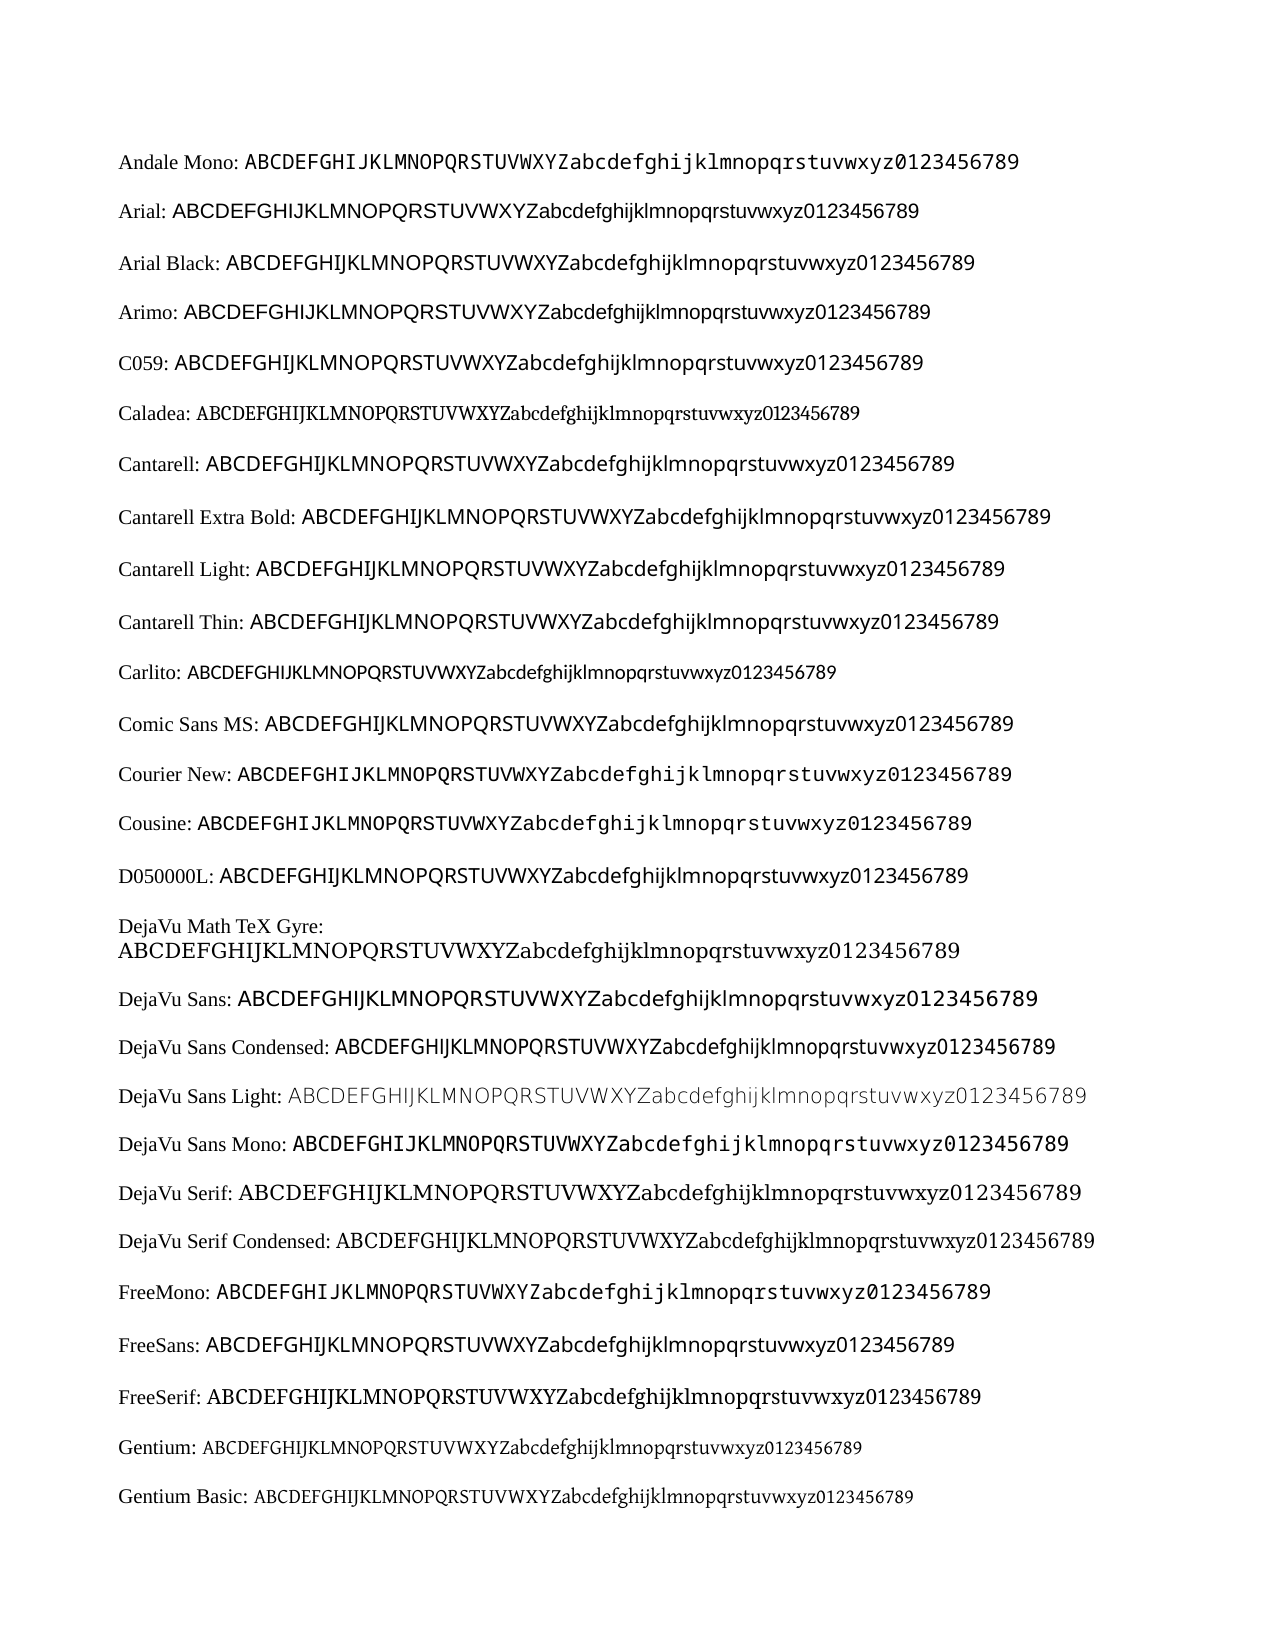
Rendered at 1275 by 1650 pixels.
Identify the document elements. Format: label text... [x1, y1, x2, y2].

text Andale Mono: ABCDEFGHIJKLMNOPQRSTUVWXYZabcdefghijklmnopqrstuvwxyz0123456789 Arial: ABCDEFGHIJKLMNOPQRSTUVWXYZabcdefghijklmnopqrstuvwxyz0123456789 Arial Black: ABCDEFGHIJKLMNOPQRSTUVWXYZabcdefghijklmnopqrstuvwxyz0123456789 Arimo: ABCDEFGHIJKLMNOPQRSTUVWXYZabcdefghijklmnopqrstuvwxyz0123456789 C059: ABCDEFGHIJKLMNOPQRSTUVWXYZabcdefghijklmnopqrstuvwxyz0123456789 Caladea: ABCDEFGHIJKLMNOPQRSTUVWXYZabcdefghijklmnopqrstuvwxyz0123456789 Cantarell: ABCDEFGHIJKLMNOPQRSTUVWXYZabcdefghijklmnopqrstuvwxyz0123456789 Cantarell Extra Bold: ABCDEFGHIJKLMNOPQRSTUVWXYZabcdefghijklmnopqrstuvwxyz0123456789 Cantarell Light: ABCDEFGHIJKLMNOPQRSTUVWXYZabcdefghijklmnopqrstuvwxyz0123456789 Cantarell Thin: ABCDEFGHIJKLMNOPQRSTUVWXYZabcdefghijklmnopqrstuvwxyz0123456789 Carlito: ABCDEFGHIJKLMNOPQRSTUVWXYZabcdefghijklmnopqrstuvwxyz0123456789 Comic Sans MS: ABCDEFGHIJKLMNOPQRSTUVWXYZabcdefghijklmnopqrstuvwxyz0123456789 Courier New: ABCDEFGHIJKLMNOPQRSTUVWXYZabcdefghijklmnopqrstuvwxyz0123456789 Cousine: ABCDEFGHIJKLMNOPQRSTUVWXYZabcdefghijklmnopqrstuvwxyz0123456789 D050000L: ABCDEFGHIJKLMNOPQRSTUVWXYZabcdefghijklmnopqrstuvwxyz0123456789 DejaVu Math TeX Gyre: ABCDEFGHIJKLMNOPQRSTUVWXYZabcdefghijklmnopqrstuvwxyz0123456789 DejaVu Sans: ABCDEFGHIJKLMNOPQRSTUVWXYZabcdefghijklmnopqrstuvwxyz0123456789 DejaVu Sans Condensed: ABCDEFGHIJKLMNOPQRSTUVWXYZabcdefghijklmnopqrstuvwxyz0123456789 DejaVu Sans Light: ABCDEFGHIJKLMNOPQRSTUVWXYZabcdefghijklmnopqrstuvwxyz0123456789 DejaVu Sans Mono: ABCDEFGHIJKLMNOPQRSTUVWXYZabcdefghijklmnopqrstuvwxyz0123456789 DejaVu Serif: ABCDEFGHIJKLMNOPQRSTUVWXYZabcdefghijklmnopqrstuvwxyz0123456789 DejaVu Serif Condensed: ABCDEFGHIJKLMNOPQRSTUVWXYZabcdefghijklmnopqrstuvwxyz0123456789 FreeMono: ABCDEFGHIJKLMNOPQRSTUVWXYZabcdefghijklmnopqrstuvwxyz0123456789 FreeSans: ABCDEFGHIJKLMNOPQRSTUVWXYZabcdefghijklmnopqrstuvwxyz0123456789 FreeSerif: ABCDEFGHIJKLMNOPQRSTUVWXYZabcdefghijklmnopqrstuvwxyz0123456789 Gentium: ABCDEFGHIJKLMNOPQRSTUVWXYZabcdefghijklmnopqrstuvwxyz0123456789 Gentium Basic: ABCDEFGHIJKLMNOPQRSTUVWXYZabcdefghijklmnopqrstuvwxyz0123456789 Gentium Book Basic: ABCDEFGHIJKLMNOPQRSTUVWXYZabcdefghijklmnopqrstuvwxyz0123456789 GentiumAlt: ABCDEFGHIJKLMNOPQRSTUVWXYZabcdefghijklmnopqrstuvwxyz0123456789 Georgia: ABCDEFGHIJKLMNOPQRSTUVWXYZabcdefghijklmnopqrstuvwxyz0123456789 IPAexGothic: ABCDEFGHIJKLMNOPQRSTUVWXYZabcdefghijklmnopqrstuvwxyz0123456789 IPAexMincho: ABCDEFGHIJKLMNOPQRSTUVWXYZabcdefghijklmnopqrstuvwxyz0123456789 Impact: ABCDEFGHIJKLMNOPQRSTUVWXYZabcdefghijklmnopqrstuvwxyz0123456789 Liberation Mono: ABCDEFGHIJKLMNOPQRSTUVWXYZabcdefghijklmnopqrstuvwxyz0123456789 Liberation Sans: ABCDEFGHIJKLMNOPQRSTUVWXYZabcdefghijklmnopqrstuvwxyz0123456789 Liberation Sans Narrow: ABCDEFGHIJKLMNOPQRSTUVWXYZabcdefghijklmnopqrstuvwxyz0123456789 Liberation Serif: ABCDEFGHIJKLMNOPQRSTUVWXYZabcdefghijklmnopqrstuvwxyz0123456789 Linux Biolinum Keyboard O: ABCDEFGHIJKLMNOPQRSTUVWXYZabcdefghijklmnopqrstuvwxyz0123456789 Linux Biolinum O: ABCDEFGHIJKLMNOPQRSTUVWXYZabcdefghijklmnopqrstuvwxyz0123456789 Linux Libertine Display O: ABCDEFGHIJKLMNOPQRSTUVWXYZabcdefghijklmnopqrstuvwxyz0123456789 Linux Libertine Initials O: ABCDEFGHIJKLMNOPQRSTUVWXYZabcdefghijklmnopqrstuvwxyz0123456789 Linux Libertine Mono O: ABCDEFGHIJKLMNOPQRSTUVWXYZabcdefghijklmnopqrstuvwxyz0123456789 Linux Libertine O: ABCDEFGHIJKLMNOPQRSTUVWXYZabcdefghijklmnopqrstuvwxyz0123456789 Nimbus Mono PS: ABCDEFGHIJKLMNOPQRSTUVWXYZabcdefghijklmnopqrstuvwxyz0123456789 Nimbus Roman: ABCDEFGHIJKLMNOPQRSTUVWXYZabcdefghijklmnopqrstuvwxyz0123456789 Nimbus Sans: ABCDEFGHIJKLMNOPQRSTUVWXYZabcdefghijklmnopqrstuvwxyz0123456789 Nimbus Sans Narrow: ABCDEFGHIJKLMNOPQRSTUVWXYZabcdefghijklmnopqrstuvwxyz0123456789 Noto Kufi Arabic: ABCDEFGHIJKLMNOPQRSTUVWXYZabcdefghijklmnopqrstuvwxyz0123456789 Noto Mono: ABCDEFGHIJKLMNOPQRSTUVWXYZabcdefghijklmnopqrstuvwxyz0123456789 Noto Music: ABCDEFGHIJKLMNOPQRSTUVWXYZabcdefghijklmnopqrstuvwxyz0123456789 Noto Naskh Arabic: ABCDEFGHIJKLMNOPQRSTUVWXYZabcdefghijklmnopqrstuvwxyz0123456789 Noto Naskh Arabic UI: ABCDEFGHIJKLMNOPQRSTUVWXYZabcdefghijklmnopqrstuvwxyz0123456789 Noto Nastaliq Urdu: ABCDEFGHIJKLMNOPQRSTUVWXYZabcdefghijklmnopqrstuvwxyz0123456789 Noto Sans: ABCDEFGHIJKLMNOPQRSTUVWXYZabcdefghijklmnopqrstuvwxyz0123456789 Noto Sans Adlam: ABCDEFGHIJKLMNOPQRSTUVWXYZabcdefghijklmnopqrstuvwxyz0123456789 Noto Sans Adlam Unjoined: ABCDEFGHIJKLMNOPQRSTUVWXYZabcdefghijklmnopqrstuvwxyz0123456789 Noto Sans AnatoHiero: ABCDEFGHIJKLMNOPQRSTUVWXYZabcdefghijklmnopqrstuvwxyz0123456789 Noto Sans Arabic: ABCDEFGHIJKLMNOPQRSTUVWXYZabcdefghijklmnopqrstuvwxyz0123456789 Noto Sans Arabic UI: ABCDEFGHIJKLMNOPQRSTUVWXYZabcdefghijklmnopqrstuvwxyz0123456789 Noto Sans Armenian: ABCDEFGHIJKLMNOPQRSTUVWXYZabcdefghijklmnopqrstuvwxyz0123456789 Noto Sans Avestan: ABCDEFGHIJKLMNOPQRSTUVWXYZabcdefghijklmnopqrstuvwxyz0123456789 Noto Sans Bamum: ABCDEFGHIJKLMNOPQRSTUVWXYZabcdefghijklmnopqrstuvwxyz0123456789 Noto Sans Bassa Vah: ABCDEFGHIJKLMNOPQRSTUVWXYZabcdefghijklmnopqrstuvwxyz0123456789 Noto Sans Batak: ABCDEFGHIJKLMNOPQRSTUVWXYZabcdefghijklmnopqrstuvwxyz0123456789 Noto Sans Bengali: ABCDEFGHIJKLMNOPQRSTUVWXYZabcdefghijklmnopqrstuvwxyz0123456789 Noto Sans Bengali UI: ABCDEFGHIJKLMNOPQRSTUVWXYZabcdefghijklmnopqrstuvwxyz0123456789 Noto Sans Bhaiksuki: ABCDEFGHIJKLMNOPQRSTUVWXYZabcdefghijklmnopqrstuvwxyz0123456789 Noto Sans Brahmi: ABCDEFGHIJKLMNOPQRSTUVWXYZabcdefghijklmnopqrstuvwxyz0123456789 Noto Sans Buginese: ABCDEFGHIJKLMNOPQRSTUVWXYZabcdefghijklmnopqrstuvwxyz0123456789 Noto Sans Buhid: ABCDEFGHIJKLMNOPQRSTUVWXYZabcdefghijklmnopqrstuvwxyz0123456789 Noto Sans CJK HK: ABCDEFGHIJKLMNOPQRSTUVWXYZabcdefghijklmnopqrstuvwxyz0123456789 Noto Sans CJK JP: ABCDEFGHIJKLMNOPQRSTUVWXYZabcdefghijklmnopqrstuvwxyz0123456789 Noto Sans CJK KR: ABCDEFGHIJKLMNOPQRSTUVWXYZabcdefghijklmnopqrstuvwxyz0123456789 Noto Sans CJK SC: ABCDEFGHIJKLMNOPQRSTUVWXYZabcdefghijklmnopqrstuvwxyz0123456789 Noto Sans CJK TC: ABCDEFGHIJKLMNOPQRSTUVWXYZabcdefghijklmnopqrstuvwxyz0123456789 Noto Sans CanAborig: ABCDEFGHIJKLMNOPQRSTUVWXYZabcdefghijklmnopqrstuvwxyz0123456789 Noto Sans Carian: ABCDEFGHIJKLMNOPQRSTUVWXYZabcdefghijklmnopqrstuvwxyz0123456789 Noto Sans CaucAlban: ABCDEFGHIJKLMNOPQRSTUVWXYZabcdefghijklmnopqrstuvwxyz0123456789 Noto Sans Chakma: ABCDEFGHIJKLMNOPQRSTUVWXYZabcdefghijklmnopqrstuvwxyz0123456789 Noto Sans Cham: ABCDEFGHIJKLMNOPQRSTUVWXYZabcdefghijklmnopqrstuvwxyz0123456789 Noto Sans Cherokee: ABCDEFGHIJKLMNOPQRSTUVWXYZabcdefghijklmnopqrstuvwxyz0123456789 Noto Sans Coptic: ABCDEFGHIJKLMNOPQRSTUVWXYZabcdefghijklmnopqrstuvwxyz0123456789 Noto Sans Cuneiform: ABCDEFGHIJKLMNOPQRSTUVWXYZabcdefghijklmnopqrstuvwxyz0123456789 Noto Sans Cypriot: ABCDEFGHIJKLMNOPQRSTUVWXYZabcdefghijklmnopqrstuvwxyz0123456789 Noto Sans Deseret: ABCDEFGHIJKLMNOPQRSTUVWXYZabcdefghijklmnopqrstuvwxyz0123456789 Noto Sans Devanagari: ABCDEFGHIJKLMNOPQRSTUVWXYZabcdefghijklmnopqrstuvwxyz0123456789 Noto Sans Devanagari UI: ABCDEFGHIJKLMNOPQRSTUVWXYZabcdefghijklmnopqrstuvwxyz0123456789 Noto Sans Display: ABCDEFGHIJKLMNOPQRSTUVWXYZabcdefghijklmnopqrstuvwxyz0123456789 Noto Sans Duployan: ABCDEFGHIJKLMNOPQRSTUVWXYZabcdefghijklmnopqrstuvwxyz0123456789 Noto Sans EgyptHiero: ABCDEFGHIJKLMNOPQRSTUVWXYZabcdefghijklmnopqrstuvwxyz0123456789 Noto Sans Elbasan: ABCDEFGHIJKLMNOPQRSTUVWXYZabcdefghijklmnopqrstuvwxyz0123456789 Noto Sans Ethiopic: ABCDEFGHIJKLMNOPQRSTUVWXYZabcdefghijklmnopqrstuvwxyz0123456789 Noto Sans Georgian: ABCDEFGHIJKLMNOPQRSTUVWXYZabcdefghijklmnopqrstuvwxyz0123456789 Noto Sans Glagolitic: ABCDEFGHIJKLMNOPQRSTUVWXYZabcdefghijklmnopqrstuvwxyz0123456789 Noto Sans Gothic: ABCDEFGHIJKLMNOPQRSTUVWXYZabcdefghijklmnopqrstuvwxyz0123456789 Noto Sans Grantha: ABCDEFGHIJKLMNOPQRSTUVWXYZabcdefghijklmnopqrstuvwxyz0123456789 Noto Sans Gujarati: ABCDEFGHIJKLMNOPQRSTUVWXYZabcdefghijklmnopqrstuvwxyz0123456789 Noto Sans Gujarati UI: ABCDEFGHIJKLMNOPQRSTUVWXYZabcdefghijklmnopqrstuvwxyz0123456789 Noto Sans Gurmukhi: ABCDEFGHIJKLMNOPQRSTUVWXYZabcdefghijklmnopqrstuvwxyz0123456789 Noto Sans Gurmukhi UI: ABCDEFGHIJKLMNOPQRSTUVWXYZabcdefghijklmnopqrstuvwxyz0123456789 Noto Sans HanifiRohg: ABCDEFGHIJKLMNOPQRSTUVWXYZabcdefghijklmnopqrstuvwxyz0123456789 Noto Sans Hanunoo: ABCDEFGHIJKLMNOPQRSTUVWXYZabcdefghijklmnopqrstuvwxyz0123456789 Noto Sans Hatran: ABCDEFGHIJKLMNOPQRSTUVWXYZabcdefghijklmnopqrstuvwxyz0123456789 Noto Sans Hebrew: ABCDEFGHIJKLMNOPQRSTUVWXYZabcdefghijklmnopqrstuvwxyz0123456789 Noto Sans ImpAramaic: ABCDEFGHIJKLMNOPQRSTUVWXYZabcdefghijklmnopqrstuvwxyz0123456789 Noto Sans Indic Siyaq Numbers: ABCDEFGHIJKLMNOPQRSTUVWXYZabcdefghijklmnopqrstuvwxyz0123456789 Noto Sans InsPahlavi: ABCDEFGHIJKLMNOPQRSTUVWXYZabcdefghijklmnopqrstuvwxyz0123456789 Noto Sans InsParthi: ABCDEFGHIJKLMNOPQRSTUVWXYZabcdefghijklmnopqrstuvwxyz0123456789 Noto Sans Javanese: ABCDEFGHIJKLMNOPQRSTUVWXYZabcdefghijklmnopqrstuvwxyz0123456789 Noto Sans Kaithi: ABCDEFGHIJKLMNOPQRSTUVWXYZabcdefghijklmnopqrstuvwxyz0123456789 Noto Sans Kannada: ABCDEFGHIJKLMNOPQRSTUVWXYZabcdefghijklmnopqrstuvwxyz0123456789 Noto Sans Kannada UI: ABCDEFGHIJKLMNOPQRSTUVWXYZabcdefghijklmnopqrstuvwxyz0123456789 Noto Sans Kayah Li: ABCDEFGHIJKLMNOPQRSTUVWXYZabcdefghijklmnopqrstuvwxyz0123456789 Noto Sans Kharoshthi: ABCDEFGHIJKLMNOPQRSTUVWXYZabcdefghijklmnopqrstuvwxyz0123456789 Noto Sans Khmer: ABCDEFGHIJKLMNOPQRSTUVWXYZabcdefghijklmnopqrstuvwxyz0123456789 Noto Sans Khmer UI: ABCDEFGHIJKLMNOPQRSTUVWXYZabcdefghijklmnopqrstuvwxyz0123456789 Noto Sans Khojki: ABCDEFGHIJKLMNOPQRSTUVWXYZabcdefghijklmnopqrstuvwxyz0123456789 Noto Sans Khudawadi: ABCDEFGHIJKLMNOPQRSTUVWXYZabcdefghijklmnopqrstuvwxyz0123456789 Noto Sans Lao: ABCDEFGHIJKLMNOPQRSTUVWXYZabcdefghijklmnopqrstuvwxyz0123456789 Noto Sans Lao UI: ABCDEFGHIJKLMNOPQRSTUVWXYZabcdefghijklmnopqrstuvwxyz0123456789 Noto Sans Lepcha: ABCDEFGHIJKLMNOPQRSTUVWXYZabcdefghijklmnopqrstuvwxyz0123456789 Noto Sans Limbu: ABCDEFGHIJKLMNOPQRSTUVWXYZabcdefghijklmnopqrstuvwxyz0123456789 Noto Sans Linear A: ABCDEFGHIJKLMNOPQRSTUVWXYZabcdefghijklmnopqrstuvwxyz0123456789 Noto Sans Linear B: ABCDEFGHIJKLMNOPQRSTUVWXYZabcdefghijklmnopqrstuvwxyz0123456789 Noto Sans Lisu: ABCDEFGHIJKLMNOPQRSTUVWXYZabcdefghijklmnopqrstuvwxyz0123456789 Noto Sans Lycian: ABCDEFGHIJKLMNOPQRSTUVWXYZabcdefghijklmnopqrstuvwxyz0123456789 Noto Sans Lydian: ABCDEFGHIJKLMNOPQRSTUVWXYZabcdefghijklmnopqrstuvwxyz0123456789 Noto Sans Mahajani: ABCDEFGHIJKLMNOPQRSTUVWXYZabcdefghijklmnopqrstuvwxyz0123456789 Noto Sans Malayalam: ABCDEFGHIJKLMNOPQRSTUVWXYZabcdefghijklmnopqrstuvwxyz0123456789 Noto Sans Malayalam UI: ABCDEFGHIJKLMNOPQRSTUVWXYZabcdefghijklmnopqrstuvwxyz0123456789 Noto Sans Mandaic: ABCDEFGHIJKLMNOPQRSTUVWXYZabcdefghijklmnopqrstuvwxyz0123456789 Noto Sans Manichaean: ABCDEFGHIJKLMNOPQRSTUVWXYZabcdefghijklmnopqrstuvwxyz0123456789 Noto Sans Marchen: ABCDEFGHIJKLMNOPQRSTUVWXYZabcdefghijklmnopqrstuvwxyz0123456789 Noto Sans Math: ABCDEFGHIJKLMNOPQRSTUVWXYZabcdefghijklmnopqrstuvwxyz0123456789 Noto Sans Mayan Numerals: ABCDEFGHIJKLMNOPQRSTUVWXYZabcdefghijklmnopqrstuvwxyz0123456789 Noto Sans MeeteiMayek: ABCDEFGHIJKLMNOPQRSTUVWXYZabcdefghijklmnopqrstuvwxyz0123456789 Noto Sans Mende Kikakui: ABCDEFGHIJKLMNOPQRSTUVWXYZabcdefghijklmnopqrstuvwxyz0123456789 Noto Sans Meroitic: ABCDEFGHIJKLMNOPQRSTUVWXYZabcdefghijklmnopqrstuvwxyz0123456789 Noto Sans Miao: ABCDEFGHIJKLMNOPQRSTUVWXYZabcdefghijklmnopqrstuvwxyz0123456789 Noto Sans Modi: ABCDEFGHIJKLMNOPQRSTUVWXYZabcdefghijklmnopqrstuvwxyz0123456789 Noto Sans Mongolian: ABCDEFGHIJKLMNOPQRSTUVWXYZabcdefghijklmnopqrstuvwxyz0123456789 Noto Sans Mono: ABCDEFGHIJKLMNOPQRSTUVWXYZabcdefghijklmnopqrstuvwxyz0123456789 Noto Sans Mono CJK HK: ABCDEFGHIJKLMNOPQRSTUVWXYZabcdefghijklmnopqrstuvwxyz0123456789 Noto Sans Mono CJK JP: ABCDEFGHIJKLMNOPQRSTUVWXYZabcdefghijklmnopqrstuvwxyz0123456789 Noto Sans Mono CJK KR: ABCDEFGHIJKLMNOPQRSTUVWXYZabcdefghijklmnopqrstuvwxyz0123456789 Noto Sans Mono CJK SC: ABCDEFGHIJKLMNOPQRSTUVWXYZabcdefghijklmnopqrstuvwxyz0123456789 Noto Sans Mono CJK TC: ABCDEFGHIJKLMNOPQRSTUVWXYZabcdefghijklmnopqrstuvwxyz0123456789 Noto Sans Mro: ABCDEFGHIJKLMNOPQRSTUVWXYZabcdefghijklmnopqrstuvwxyz0123456789 Noto Sans Multani: ABCDEFGHIJKLMNOPQRSTUVWXYZabcdefghijklmnopqrstuvwxyz0123456789 Noto Sans Myanmar: ABCDEFGHIJKLMNOPQRSTUVWXYZabcdefghijklmnopqrstuvwxyz0123456789 Noto Sans Myanmar UI: ABCDEFGHIJKLMNOPQRSTUVWXYZabcdefghijklmnopqrstuvwxyz0123456789 Noto Sans N'Ko: ABCDEFGHIJKLMNOPQRSTUVWXYZabcdefghijklmnopqrstuvwxyz0123456789 Noto Sans Nabataean: ABCDEFGHIJKLMNOPQRSTUVWXYZabcdefghijklmnopqrstuvwxyz0123456789 Noto Sans NewTaiLue: ABCDEFGHIJKLMNOPQRSTUVWXYZabcdefghijklmnopqrstuvwxyz0123456789 Noto Sans Newa: ABCDEFGHIJKLMNOPQRSTUVWXYZabcdefghijklmnopqrstuvwxyz0123456789 Noto Sans Ogham: ABCDEFGHIJKLMNOPQRSTUVWXYZabcdefghijklmnopqrstuvwxyz0123456789 Noto Sans Ol Chiki: ABCDEFGHIJKLMNOPQRSTUVWXYZabcdefghijklmnopqrstuvwxyz0123456789 Noto Sans Old Italic: ABCDEFGHIJKLMNOPQRSTUVWXYZabcdefghijklmnopqrstuvwxyz0123456789 Noto Sans Old Permic: ABCDEFGHIJKLMNOPQRSTUVWXYZabcdefghijklmnopqrstuvwxyz0123456789 Noto Sans Old Turkic: ABCDEFGHIJKLMNOPQRSTUVWXYZabcdefghijklmnopqrstuvwxyz0123456789 Noto Sans OldHung: ABCDEFGHIJKLMNOPQRSTUVWXYZabcdefghijklmnopqrstuvwxyz0123456789 Noto Sans OldNorArab: ABCDEFGHIJKLMNOPQRSTUVWXYZabcdefghijklmnopqrstuvwxyz0123456789 Noto Sans OldPersian: ABCDEFGHIJKLMNOPQRSTUVWXYZabcdefghijklmnopqrstuvwxyz0123456789 Noto Sans OldSogdian: ABCDEFGHIJKLMNOPQRSTUVWXYZabcdefghijklmnopqrstuvwxyz0123456789 Noto Sans OldSouArab: ABCDEFGHIJKLMNOPQRSTUVWXYZabcdefghijklmnopqrstuvwxyz0123456789 Noto Sans Oriya: ABCDEFGHIJKLMNOPQRSTUVWXYZabcdefghijklmnopqrstuvwxyz0123456789 Noto Sans Oriya UI: ABCDEFGHIJKLMNOPQRSTUVWXYZabcdefghijklmnopqrstuvwxyz0123456789 Noto Sans Osage: ABCDEFGHIJKLMNOPQRSTUVWXYZabcdefghijklmnopqrstuvwxyz0123456789 Noto Sans Osmanya: ABCDEFGHIJKLMNOPQRSTUVWXYZabcdefghijklmnopqrstuvwxyz0123456789 Noto Sans Pahawh Hmong: ABCDEFGHIJKLMNOPQRSTUVWXYZabcdefghijklmnopqrstuvwxyz0123456789 Noto Sans Palmyrene: ABCDEFGHIJKLMNOPQRSTUVWXYZabcdefghijklmnopqrstuvwxyz0123456789 Noto Sans PauCinHau: ABCDEFGHIJKLMNOPQRSTUVWXYZabcdefghijklmnopqrstuvwxyz0123456789 Noto Sans PhagsPa: ABCDEFGHIJKLMNOPQRSTUVWXYZabcdefghijklmnopqrstuvwxyz0123456789 Noto Sans Phoenician: ABCDEFGHIJKLMNOPQRSTUVWXYZabcdefghijklmnopqrstuvwxyz0123456789 Noto Sans PsaPahlavi: ABCDEFGHIJKLMNOPQRSTUVWXYZabcdefghijklmnopqrstuvwxyz0123456789 Noto Sans Rejang: ABCDEFGHIJKLMNOPQRSTUVWXYZabcdefghijklmnopqrstuvwxyz0123456789 Noto Sans Runic: ABCDEFGHIJKLMNOPQRSTUVWXYZabcdefghijklmnopqrstuvwxyz0123456789 Noto Sans Samaritan: ABCDEFGHIJKLMNOPQRSTUVWXYZabcdefghijklmnopqrstuvwxyz0123456789 Noto Sans Saurashtra: ABCDEFGHIJKLMNOPQRSTUVWXYZabcdefghijklmnopqrstuvwxyz0123456789 Noto Sans Sharada: ABCDEFGHIJKLMNOPQRSTUVWXYZabcdefghijklmnopqrstuvwxyz0123456789 Noto Sans Shavian: ABCDEFGHIJKLMNOPQRSTUVWXYZabcdefghijklmnopqrstuvwxyz0123456789 Noto Sans Siddham: ABCDEFGHIJKLMNOPQRSTUVWXYZabcdefghijklmnopqrstuvwxyz0123456789 Noto Sans Sinhala: ABCDEFGHIJKLMNOPQRSTUVWXYZabcdefghijklmnopqrstuvwxyz0123456789 Noto Sans Sinhala UI: ABCDEFGHIJKLMNOPQRSTUVWXYZabcdefghijklmnopqrstuvwxyz0123456789 Noto Sans SoraSomp: ABCDEFGHIJKLMNOPQRSTUVWXYZabcdefghijklmnopqrstuvwxyz0123456789 Noto Sans Sundanese: ABCDEFGHIJKLMNOPQRSTUVWXYZabcdefghijklmnopqrstuvwxyz0123456789 Noto Sans Syloti Nagri: ABCDEFGHIJKLMNOPQRSTUVWXYZabcdefghijklmnopqrstuvwxyz0123456789 Noto Sans Symbols: ABCDEFGHIJKLMNOPQRSTUVWXYZabcdefghijklmnopqrstuvwxyz0123456789 Noto Sans Symbols2: ABCDEFGHIJKLMNOPQRSTUVWXYZabcdefghijklmnopqrstuvwxyz0123456789 Noto Sans Syriac: ABCDEFGHIJKLMNOPQRSTUVWXYZabcdefghijklmnopqrstuvwxyz0123456789 Noto Sans Tagalog: ABCDEFGHIJKLMNOPQRSTUVWXYZabcdefghijklmnopqrstuvwxyz0123456789 Noto Sans Tagbanwa: ABCDEFGHIJKLMNOPQRSTUVWXYZabcdefghijklmnopqrstuvwxyz0123456789 Noto Sans Tai Le: ABCDEFGHIJKLMNOPQRSTUVWXYZabcdefghijklmnopqrstuvwxyz0123456789 Noto Sans Tai Tham: ABCDEFGHIJKLMNOPQRSTUVWXYZabcdefghijklmnopqrstuvwxyz0123456789 Noto Sans Tai Viet: ABCDEFGHIJKLMNOPQRSTUVWXYZabcdefghijklmnopqrstuvwxyz0123456789 Noto Sans Takri: ABCDEFGHIJKLMNOPQRSTUVWXYZabcdefghijklmnopqrstuvwxyz0123456789 Noto Sans Tamil: ABCDEFGHIJKLMNOPQRSTUVWXYZabcdefghijklmnopqrstuvwxyz0123456789 Noto Sans Tamil Supplement: ABCDEFGHIJKLMNOPQRSTUVWXYZabcdefghijklmnopqrstuvwxyz0123456789 Noto Sans Tamil UI: ABCDEFGHIJKLMNOPQRSTUVWXYZabcdefghijklmnopqrstuvwxyz0123456789 Noto Sans Telugu: ABCDEFGHIJKLMNOPQRSTUVWXYZabcdefghijklmnopqrstuvwxyz0123456789 Noto Sans Telugu UI: ABCDEFGHIJKLMNOPQRSTUVWXYZabcdefghijklmnopqrstuvwxyz0123456789 Noto Sans Thaana: ABCDEFGHIJKLMNOPQRSTUVWXYZabcdefghijklmnopqrstuvwxyz0123456789 Noto Sans Thai: ABCDEFGHIJKLMNOPQRSTUVWXYZabcdefghijklmnopqrstuvwxyz0123456789 Noto Sans Thai UI: ABCDEFGHIJKLMNOPQRSTUVWXYZabcdefghijklmnopqrstuvwxyz0123456789 Noto Sans Tibetan: ABCDEFGHIJKLMNOPQRSTUVWXYZabcdefghijklmnopqrstuvwxyz0123456789 Noto Sans Tifinagh: ABCDEFGHIJKLMNOPQRSTUVWXYZabcdefghijklmnopqrstuvwxyz0123456789 Noto Sans Tirhuta: ABCDEFGHIJKLMNOPQRSTUVWXYZabcdefghijklmnopqrstuvwxyz0123456789 Noto Sans Ugaritic: ABCDEFGHIJKLMNOPQRSTUVWXYZabcdefghijklmnopqrstuvwxyz0123456789 Noto Sans Vai: ABCDEFGHIJKLMNOPQRSTUVWXYZabcdefghijklmnopqrstuvwxyz0123456789 Noto Sans WarangCiti: ABCDEFGHIJKLMNOPQRSTUVWXYZabcdefghijklmnopqrstuvwxyz0123456789 Noto Sans Yi: ABCDEFGHIJKLMNOPQRSTUVWXYZabcdefghijklmnopqrstuvwxyz0123456789 Noto Serif: ABCDEFGHIJKLMNOPQRSTUVWXYZabcdefghijklmnopqrstuvwxyz0123456789 Noto Serif Ahom: ABCDEFGHIJKLMNOPQRSTUVWXYZabcdefghijklmnopqrstuvwxyz0123456789 Noto Serif Armenian: ABCDEFGHIJKLMNOPQRSTUVWXYZabcdefghijklmnopqrstuvwxyz0123456789 Noto Serif Balinese: ABCDEFGHIJKLMNOPQRSTUVWXYZabcdefghijklmnopqrstuvwxyz0123456789 Noto Serif Bengali: ABCDEFGHIJKLMNOPQRSTUVWXYZabcdefghijklmnopqrstuvwxyz0123456789 Noto Serif CJK JP: ABCDEFGHIJKLMNOPQRSTUVWXYZabcdefghijklmnopqrstuvwxyz0123456789 Noto Serif CJK KR: ABCDEFGHIJKLMNOPQRSTUVWXYZabcdefghijklmnopqrstuvwxyz0123456789 Noto Serif CJK SC: ABCDEFGHIJKLMNOPQRSTUVWXYZabcdefghijklmnopqrstuvwxyz0123456789 Noto Serif CJK TC: ABCDEFGHIJKLMNOPQRSTUVWXYZabcdefghijklmnopqrstuvwxyz0123456789 Noto Serif Devanagari: ABCDEFGHIJKLMNOPQRSTUVWXYZabcdefghijklmnopqrstuvwxyz0123456789 Noto Serif Display: ABCDEFGHIJKLMNOPQRSTUVWXYZabcdefghijklmnopqrstuvwxyz0123456789 Noto Serif Dogra: ABCDEFGHIJKLMNOPQRSTUVWXYZabcdefghijklmnopqrstuvwxyz0123456789 Noto Serif Ethiopic: ABCDEFGHIJKLMNOPQRSTUVWXYZabcdefghijklmnopqrstuvwxyz0123456789 Noto Serif Georgian: ABCDEFGHIJKLMNOPQRSTUVWXYZabcdefghijklmnopqrstuvwxyz0123456789 Noto Serif Gujarati: ABCDEFGHIJKLMNOPQRSTUVWXYZabcdefghijklmnopqrstuvwxyz0123456789 Noto Serif Gurmukhi: ABCDEFGHIJKLMNOPQRSTUVWXYZabcdefghijklmnopqrstuvwxyz0123456789 Noto Serif Hebrew: ABCDEFGHIJKLMNOPQRSTUVWXYZabcdefghijklmnopqrstuvwxyz0123456789 Noto Serif Kannada: ABCDEFGHIJKLMNOPQRSTUVWXYZabcdefghijklmnopqrstuvwxyz0123456789 Noto Serif Khmer: ABCDEFGHIJKLMNOPQRSTUVWXYZabcdefghijklmnopqrstuvwxyz0123456789 Noto Serif Lao: ABCDEFGHIJKLMNOPQRSTUVWXYZabcdefghijklmnopqrstuvwxyz0123456789 Noto Serif Malayalam: ABCDEFGHIJKLMNOPQRSTUVWXYZabcdefghijklmnopqrstuvwxyz0123456789 Noto Serif Myanmar: ABCDEFGHIJKLMNOPQRSTUVWXYZabcdefghijklmnopqrstuvwxyz0123456789 Noto Serif Sinhala: ABCDEFGHIJKLMNOPQRSTUVWXYZabcdefghijklmnopqrstuvwxyz0123456789 Noto Serif Tamil: ABCDEFGHIJKLMNOPQRSTUVWXYZabcdefghijklmnopqrstuvwxyz0123456789 Noto Serif Tangut: ABCDEFGHIJKLMNOPQRSTUVWXYZabcdefghijklmnopqrstuvwxyz0123456789 Noto Serif Telugu: ABCDEFGHIJKLMNOPQRSTUVWXYZabcdefghijklmnopqrstuvwxyz0123456789 Noto Serif Thai: ABCDEFGHIJKLMNOPQRSTUVWXYZabcdefghijklmnopqrstuvwxyz0123456789 Noto Serif Tibetan: ABCDEFGHIJKLMNOPQRSTUVWXYZabcdefghijklmnopqrstuvwxyz0123456789 NotoSerifTamilSlanted: ABCDEFGHIJKLMNOPQRSTUVWXYZabcdefghijklmnopqrstuvwxyz0123456789 OpenSymbol: ABCDEFGHIJKLMNOPQRSTUVWXYZabcdefghijklmnopqrstuvwxyz0123456789 P052: ABCDEFGHIJKLMNOPQRSTUVWXYZabcdefghijklmnopqrstuvwxyz0123456789 Roboto: ABCDEFGHIJKLMNOPQRSTUVWXYZabcdefghijklmnopqrstuvwxyz0123456789 Roboto Black: ABCDEFGHIJKLMNOPQRSTUVWXYZabcdefghijklmnopqrstuvwxyz0123456789 Roboto Condensed: ABCDEFGHIJKLMNOPQRSTUVWXYZabcdefghijklmnopqrstuvwxyz0123456789 Roboto Condensed Light: ABCDEFGHIJKLMNOPQRSTUVWXYZabcdefghijklmnopqrstuvwxyz0123456789 Roboto Condensed Medium: ABCDEFGHIJKLMNOPQRSTUVWXYZabcdefghijklmnopqrstuvwxyz0123456789 Roboto Light: ABCDEFGHIJKLMNOPQRSTUVWXYZabcdefghijklmnopqrstuvwxyz0123456789 Roboto Medium: ABCDEFGHIJKLMNOPQRSTUVWXYZabcdefghijklmnopqrstuvwxyz0123456789 Roboto Thin: ABCDEFGHIJKLMNOPQRSTUVWXYZabcdefghijklmnopqrstuvwxyz0123456789 Standard Symbols PS: ABCDEFGHIJKLMNOPQRSTUVWXYZabcdefghijklmnopqrstuvwxyz0123456789 Symbola: ABCDEFGHIJKLMNOPQRSTUVWXYZabcdefghijklmnopqrstuvwxyz0123456789 Times New Roman: ABCDEFGHIJKLMNOPQRSTUVWXYZabcdefghijklmnopqrstuvwxyz0123456789 Tinos: ABCDEFGHIJKLMNOPQRSTUVWXYZabcdefghijklmnopqrstuvwxyz0123456789 Trebuchet MS: ABCDEFGHIJKLMNOPQRSTUVWXYZabcdefghijklmnopqrstuvwxyz0123456789 URW Bookman: ABCDEFGHIJKLMNOPQRSTUVWXYZabcdefghijklmnopqrstuvwxyz0123456789 URW Gothic: ABCDEFGHIJKLMNOPQRSTUVWXYZabcdefghijklmnopqrstuvwxyz0123456789 Verdana: ABCDEFGHIJKLMNOPQRSTUVWXYZabcdefghijklmnopqrstuvwxyz0123456789 Webdings: ABCDEFGHIJKLMNOPQRSTUVWXYZabcdefghijklmnopqrstuvwxyz0123456789 Z003: ABCDEFGHIJKLMNOPQRSTUVWXYZabcdefghijklmnopqrstuvwxyz0123456789 [118, 118, 1157, 1509]
